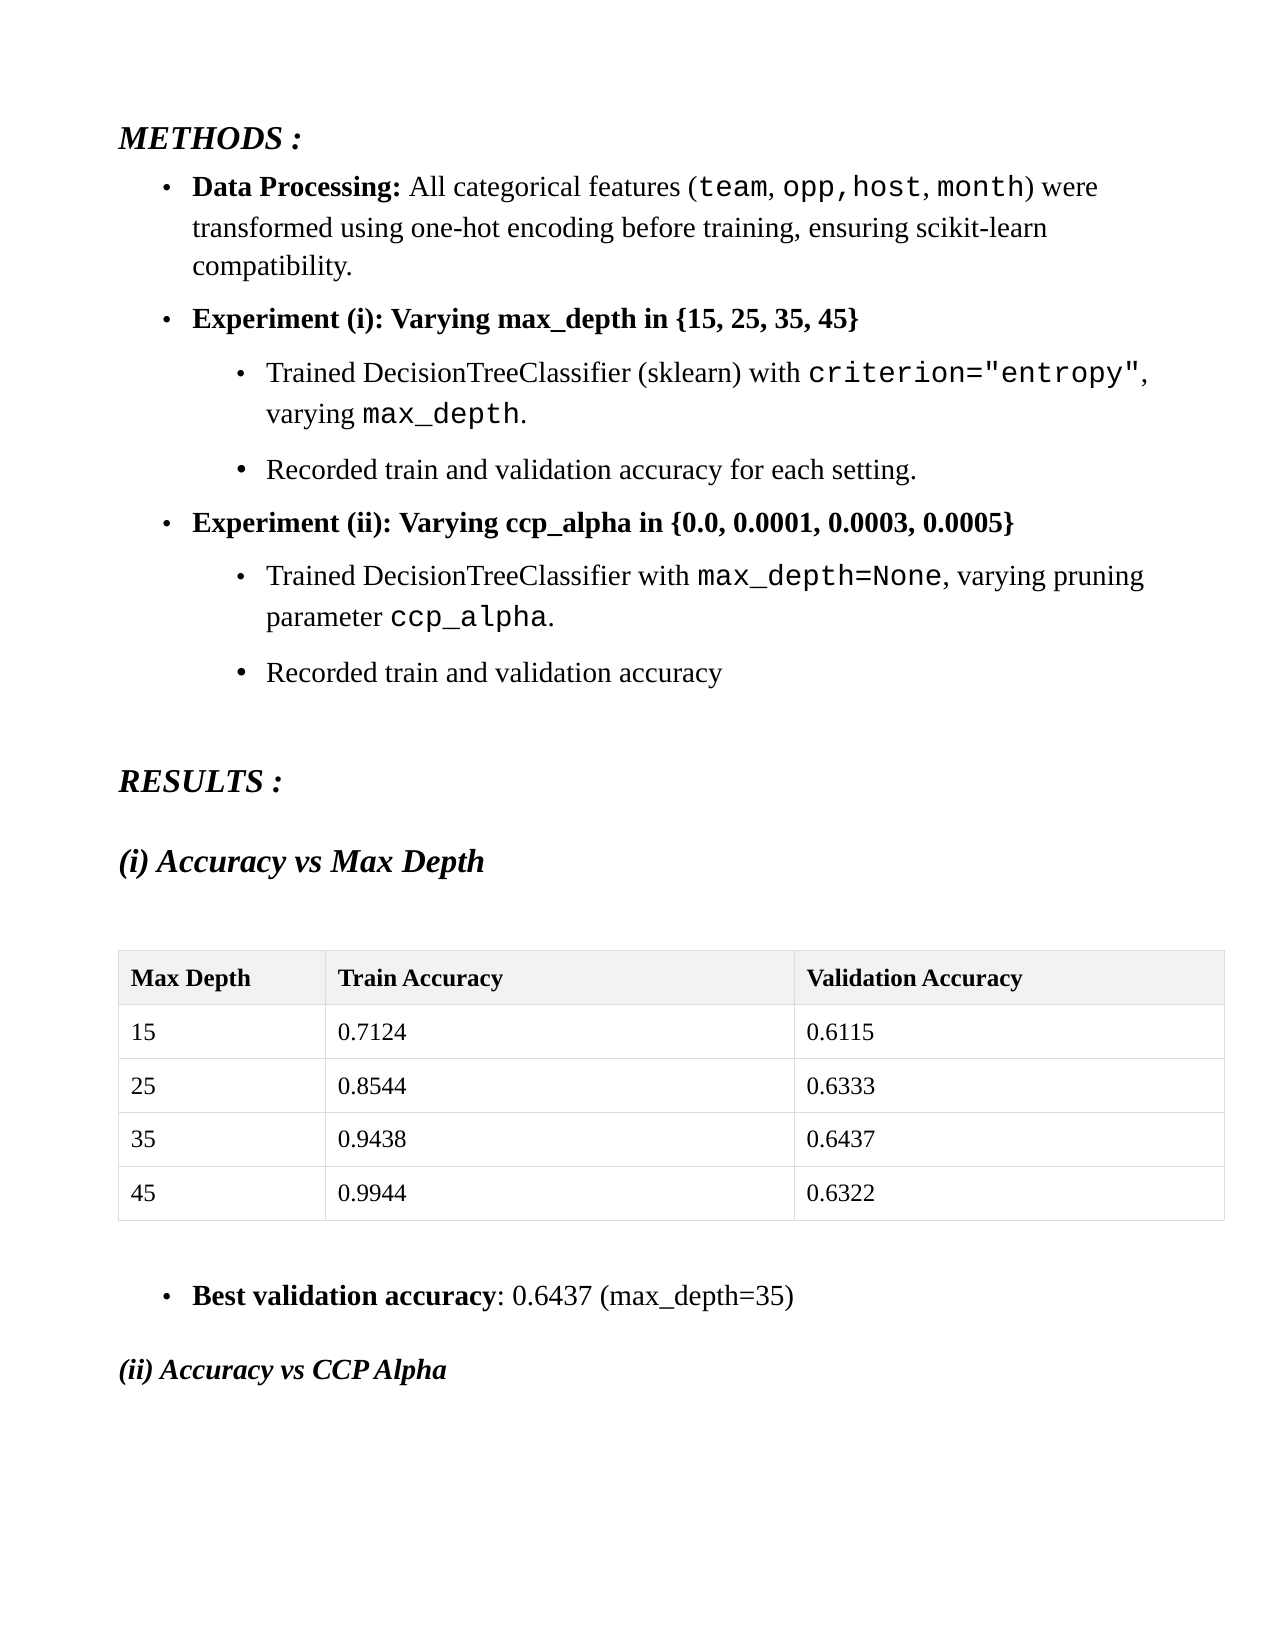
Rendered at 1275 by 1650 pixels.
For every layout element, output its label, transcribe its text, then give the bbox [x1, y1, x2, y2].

table_cell 0.6437 [795, 1113, 1224, 1166]
subtitle (ii) Accuracy vs CCP Alpha [118, 1352, 1157, 1386]
table_cell 0.9944 [326, 1167, 794, 1220]
table_header Max Depth [119, 951, 325, 1004]
list Trained DecisionTreeClassifier with max_depth=None, varying pruning parameter ccp_alpha. [236, 558, 1157, 635]
list Data Processing: All categorical features (team, opp,host, month) were transformed using one-hot encoding before training, ensuring scikit-learn compatibility. [162, 169, 1157, 282]
table_cell 0.6322 [795, 1167, 1224, 1220]
table_cell 25 [119, 1059, 325, 1112]
list Best validation accuracy: 0.6437 (max_depth=35) [162, 1278, 1157, 1312]
table_header Train Accuracy [326, 951, 794, 1004]
list Experiment (ii): Varying ccp_alpha in {0.0, 0.0001, 0.0003, 0.0005} [162, 505, 1157, 538]
table_cell 0.9438 [326, 1113, 794, 1166]
table_header Validation Accuracy [795, 951, 1224, 1004]
table_cell 45 [119, 1167, 325, 1220]
list Recorded train and validation accuracy [236, 655, 1157, 689]
table_cell 15 [119, 1005, 325, 1058]
text RESULTS : [118, 761, 1157, 800]
table_cell 0.8544 [326, 1059, 794, 1112]
list Trained DecisionTreeClassifier (sklearn) with criterion="entropy", varying max_depth. [236, 355, 1157, 432]
table_cell 0.6115 [795, 1005, 1224, 1058]
table_cell 0.7124 [326, 1005, 794, 1058]
table_cell 35 [119, 1113, 325, 1166]
list Recorded train and validation accuracy for each setting. [236, 452, 1157, 485]
table_cell 0.6333 [795, 1059, 1224, 1112]
list Experiment (i): Varying max_depth in {15, 25, 35, 45} [162, 302, 1157, 335]
subtitle METHODS : [118, 118, 1157, 156]
subtitle (i) Accuracy vs Max Depth [118, 841, 1157, 879]
